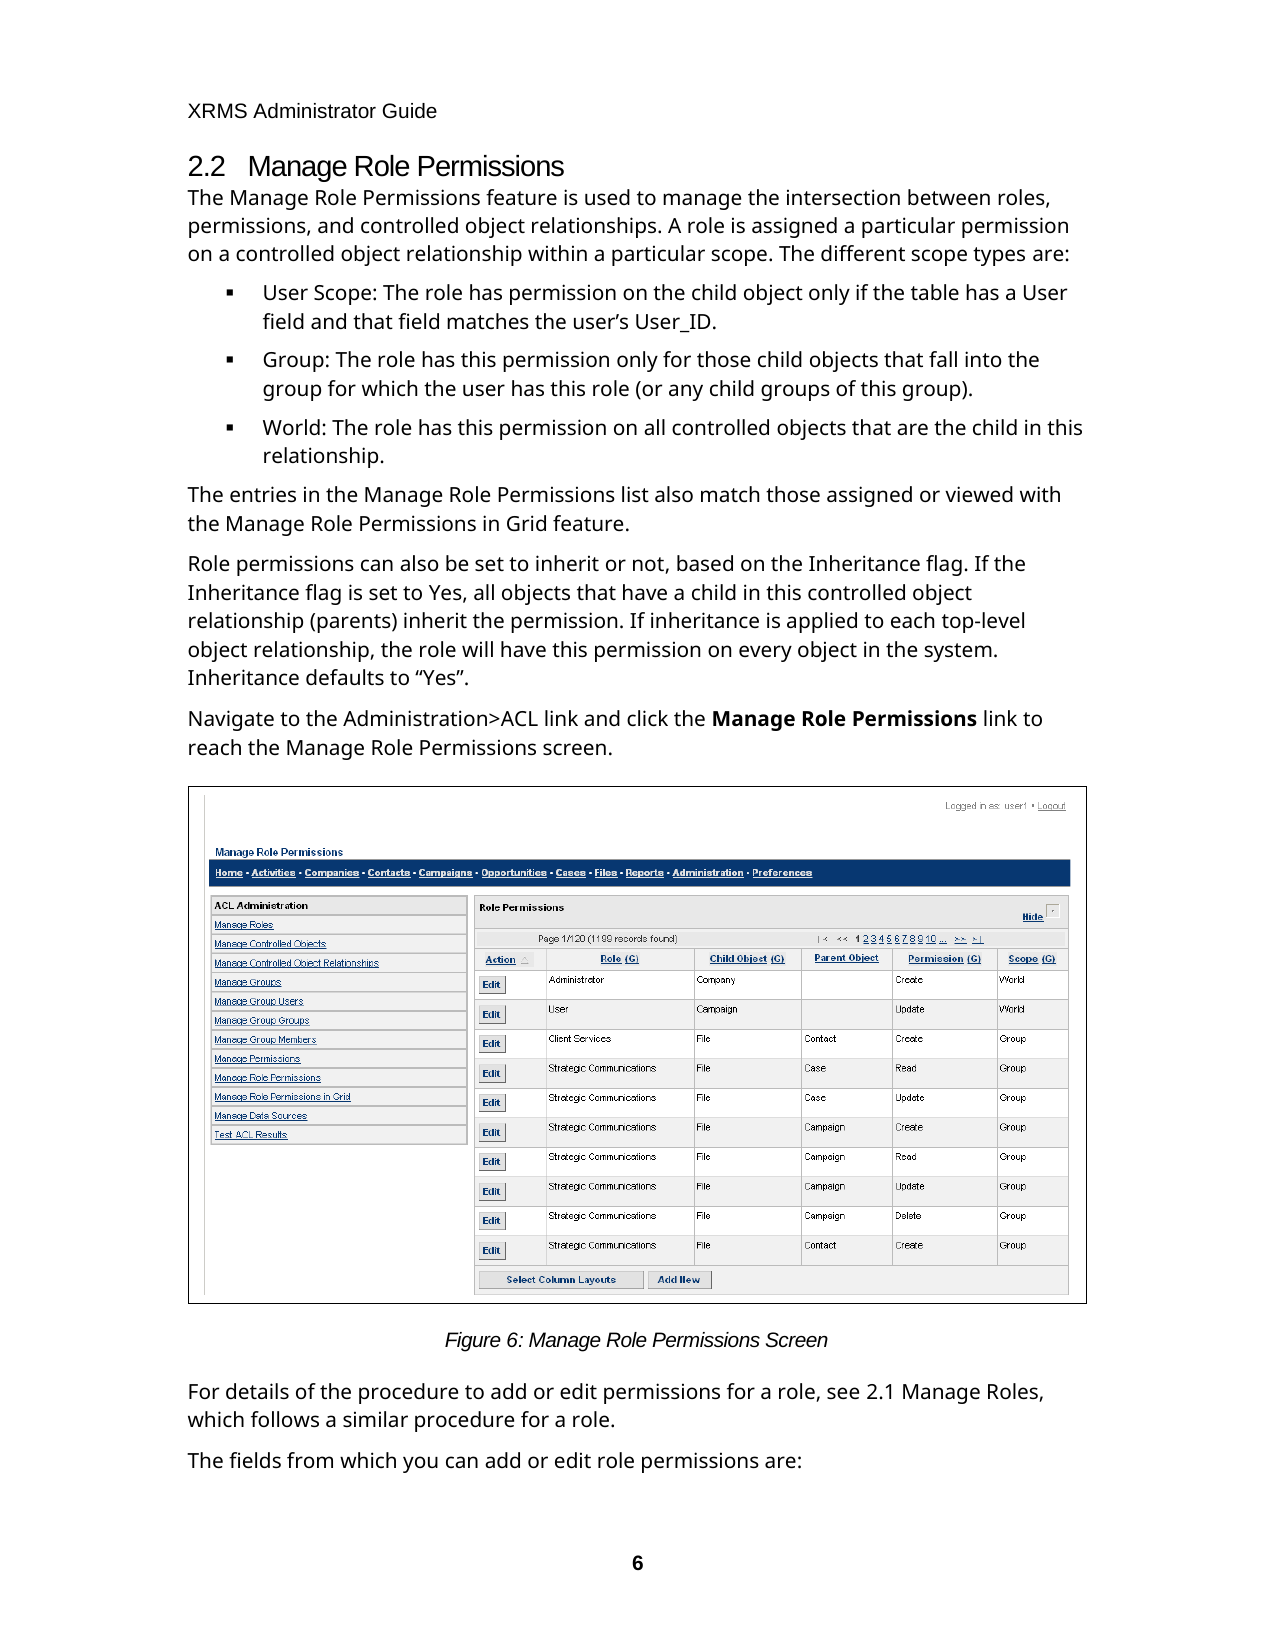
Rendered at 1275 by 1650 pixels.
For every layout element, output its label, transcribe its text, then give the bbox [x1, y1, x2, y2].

picture [204, 795, 1071, 1295]
text Figure 6: Manage Role Permissions Screen [187, 1329, 1087, 1352]
text The fields from which you can add or edit role permissions are: [187, 1446, 1087, 1475]
list User Scope: The role has permission on the child object only if the table has a User field and that field matches the user’s User_ID. [225, 278, 1087, 335]
text The Manage Role Permissions feature is used to manage the intersection between roles, permissions, and controlled object relationships. A role is assigned a particular permission on a controlled object relationship within a particular scope. The different scope types are: [187, 183, 1087, 268]
text Role permissions can also be set to inherit or not, based on the Inheritance flag. If the Inheritance flag is set to Yes, all objects that have a child in this controlled object relationship (parents) inherit the permission. If inheritance is applied to each top-level object relationship, the role will have this permission on every object in the system. Inheritance defaults to “Yes”. [187, 549, 1087, 692]
list World: The role has this permission on all controlled objects that are the child in this relationship. [225, 413, 1087, 470]
list Group: The role has this permission only for those child objects that fall into the group for which the user has this role (or any child groups of this group). [225, 346, 1087, 402]
text Navigate to the Administration>ACL link and click the Manage Role Permissions link to reach the Manage Role Permissions screen. [187, 704, 1087, 761]
text For details of the procedure to add or edit permissions for a role, see 2.1 Manage Roles, which follows a similar procedure for a role. [187, 1377, 1087, 1434]
subtitle Manage Role Permissions [187, 150, 1087, 183]
text The entries in the Manage Role Permissions list also match those assigned or viewed with the Manage Role Permissions in Grid feature. [187, 480, 1087, 537]
